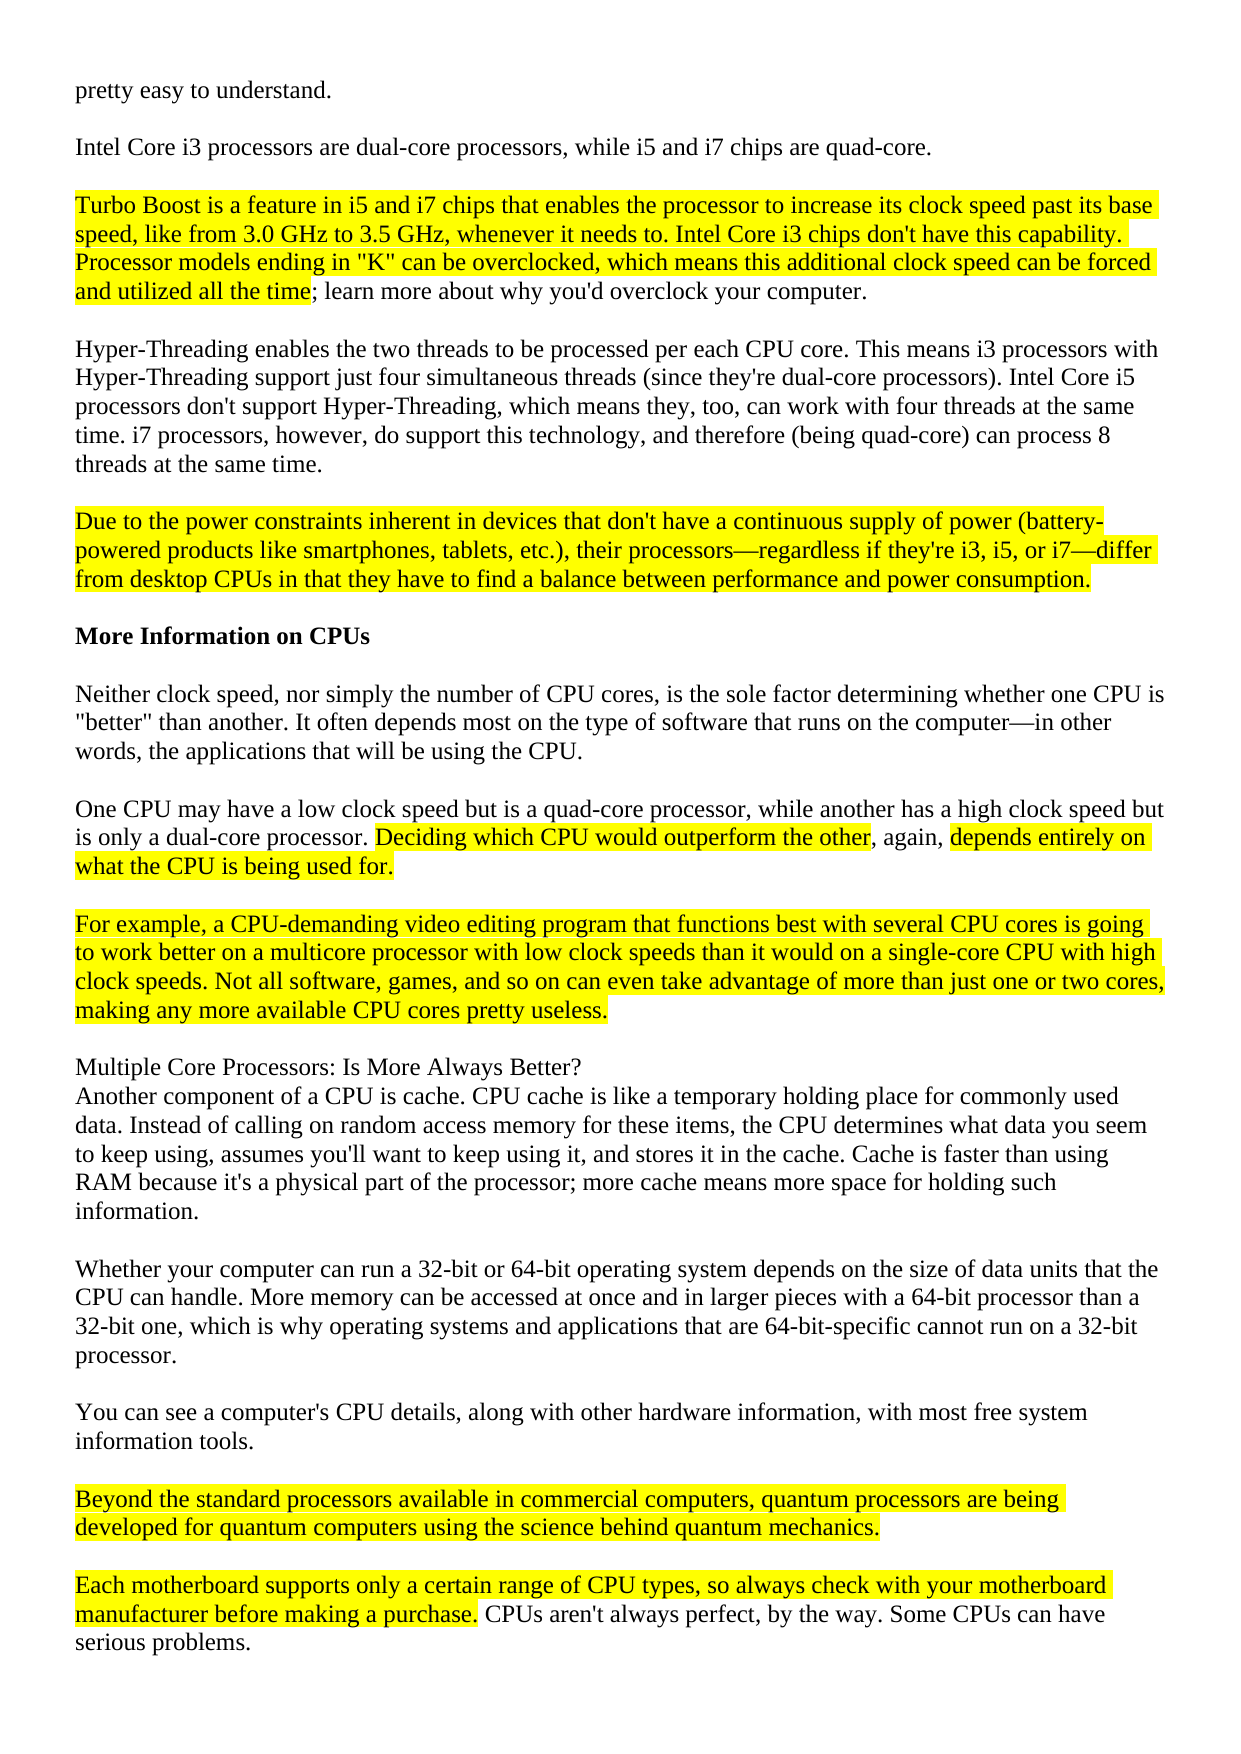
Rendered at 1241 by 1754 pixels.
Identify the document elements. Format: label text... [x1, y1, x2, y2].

text Neither clock speed, nor simply the number of CPU cores, is the sole factor determining whether one CPU is "better" than another. It often depends most on the type of software that runs on the computer—in other words, the applications that will be using the CPU. [75, 679, 1165, 765]
text Each motherboard supports only a certain range of CPU types, so always check with your motherboard manufacturer before making a purchase. CPUs aren't always perfect, by the way. Some CPUs can have serious problems. [75, 1570, 1165, 1656]
text Hyper-Threading enables the two threads to be processed per each CPU core. This means i3 processors with Hyper-Threading support just four simultaneous threads (since they're dual-core processors). Intel Core i5 processors don't support Hyper-Threading, which means they, too, can work with four threads at the same time. i7 processors, however, do support this technology, and therefore (being quad-core) can process 8 threads at the same time. [75, 334, 1165, 477]
text Whether your computer can run a 32-bit or 64-bit operating system depends on the size of data units that the CPU can handle. More memory can be accessed at once and in larger pieces with a 64-bit processor than a 32-bit one, which is why operating systems and applications that are 64-bit-specific cannot run on a 32-bit processor. [75, 1254, 1165, 1369]
text Multiple Core Processors: Is More Always Better? [75, 1052, 1165, 1081]
text More Information on CPUs [75, 621, 1165, 650]
text Another component of a CPU is cache. CPU cache is like a temporary holding place for commonly used data. Instead of calling on random access memory for these items, the CPU determines what data you seem to keep using, assumes you'll want to keep using it, and stores it in the cache. Cache is faster than using RAM because it's a physical part of the processor; more cache means more space for holding such information. [75, 1081, 1165, 1225]
text Beyond the standard processors available in commercial computers, quantum processors are being developed for quantum computers using the science behind quantum mechanics. [75, 1484, 1165, 1541]
text Turbo Boost is a feature in i5 and i7 chips that enables the processor to increase its clock speed past its base speed, like from 3.0 GHz to 3.5 GHz, whenever it needs to. Intel Core i3 chips don't have this capability. Processor models ending in "K" can be overclocked, which means this additional clock speed can be forced and utilized all the time; learn more about why you'd overclock your computer. [75, 190, 1165, 305]
text You can see a computer's CPU details, along with other hardware information, with most free system information tools. [75, 1397, 1165, 1455]
text Due to the power constraints inherent in devices that don't have a continuous supply of power (battery-powered products like smartphones, tablets, etc.), their processors—regardless if they're i3, i5, or i7—differ from desktop CPUs in that they have to find a balance between performance and power consumption. [75, 506, 1165, 592]
text Intel Core i3 processors are dual-core processors, while i5 and i7 chips are quad-core. [75, 132, 1165, 161]
text pretty easy to understand. [75, 75, 1165, 104]
text One CPU may have a low clock speed but is a quad-core processor, while another has a high clock speed but is only a dual-core processor. Deciding which CPU would outperform the other, again, depends entirely on what the CPU is being used for. [75, 794, 1165, 880]
text For example, a CPU-demanding video editing program that functions best with several CPU cores is going to work better on a multicore processor with low clock speeds than it would on a single-core CPU with high clock speeds. Not all software, games, and so on can even take advantage of more than just one or two cores, making any more available CPU cores pretty useless. [75, 909, 1165, 1024]
